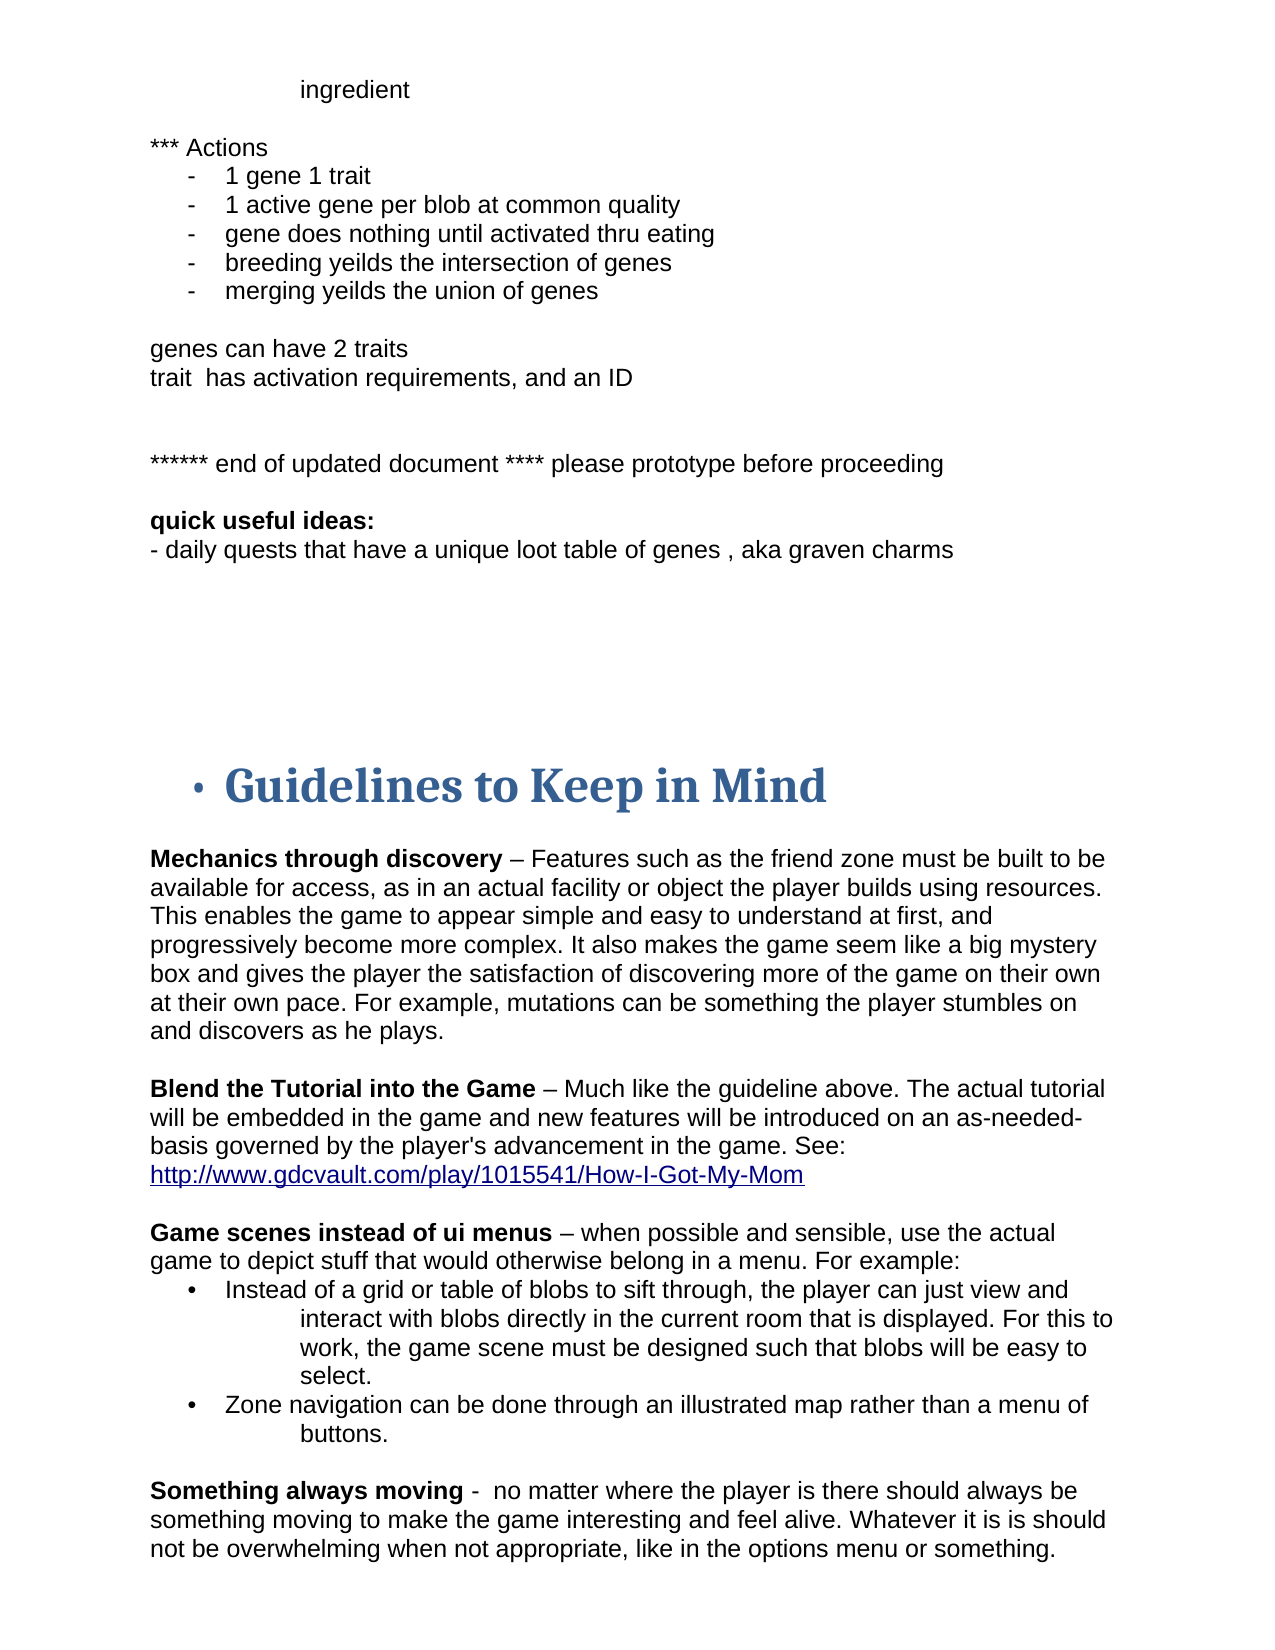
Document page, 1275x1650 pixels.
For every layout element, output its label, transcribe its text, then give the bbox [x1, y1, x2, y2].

list ingredient [187, 75, 1125, 104]
list gene does nothing until activated thru eating [187, 219, 1125, 247]
text Mechanics through discovery – Features such as the friend zone must be built to be available for access, as in an actual facility or object the player builds using resources. This enables the game to appear simple and easy to understand at first, and progressively become more complex. It also makes the game seem like a big mystery box and gives the player the satisfaction of discovering more of the game on their own at their own pace. For example, mutations can be something the player stumbles on and discovers as he plays. [150, 844, 1125, 1045]
list Instead of a grid or table of blobs to sift through, the player can just view and interact with blobs directly in the current room that is displayed. For this to work, the game scene must be designed such that blobs will be easy to select. [187, 1275, 1125, 1390]
text *** Actions [150, 132, 1125, 161]
text - daily quests that have a unique loot table of genes , aka graven charms [150, 535, 1125, 564]
text Game scenes instead of ui menus – when possible and sensible, use the actual game to depict stuff that would otherwise belong in a menu. For example: [150, 1217, 1125, 1275]
list merging yeilds the union of genes [187, 276, 1125, 305]
list 1 gene 1 trait [187, 161, 1125, 190]
text Something always moving - no matter where the player is there should always be something moving to make the game interesting and feel alive. Whatever it is is should not be overwhelming when not appropriate, like in the options menu or something. [150, 1476, 1125, 1562]
text Blend the Tutorial into the Game – Much like the guideline above. The actual tutorial will be embedded in the game and new features will be introduced on an as-needed-basis governed by the player's advancement in the game. See: http://www.gdcvault.com/play/1015541/How-I-Got-My-Mom [150, 1074, 1125, 1189]
list breeding yeilds the intersection of genes [187, 247, 1125, 276]
text quick useful ideas: [150, 506, 1125, 535]
text ****** end of updated document **** please prototype before proceeding [150, 449, 1125, 477]
list 1 active gene per blob at common quality [187, 190, 1125, 219]
text trait has activation requirements, and an ID [150, 362, 1125, 391]
list Guidelines to Keep in Mind [187, 757, 1125, 815]
text genes can have 2 traits [150, 334, 1125, 362]
list Zone navigation can be done through an illustrated map rather than a menu of buttons. [187, 1390, 1125, 1447]
